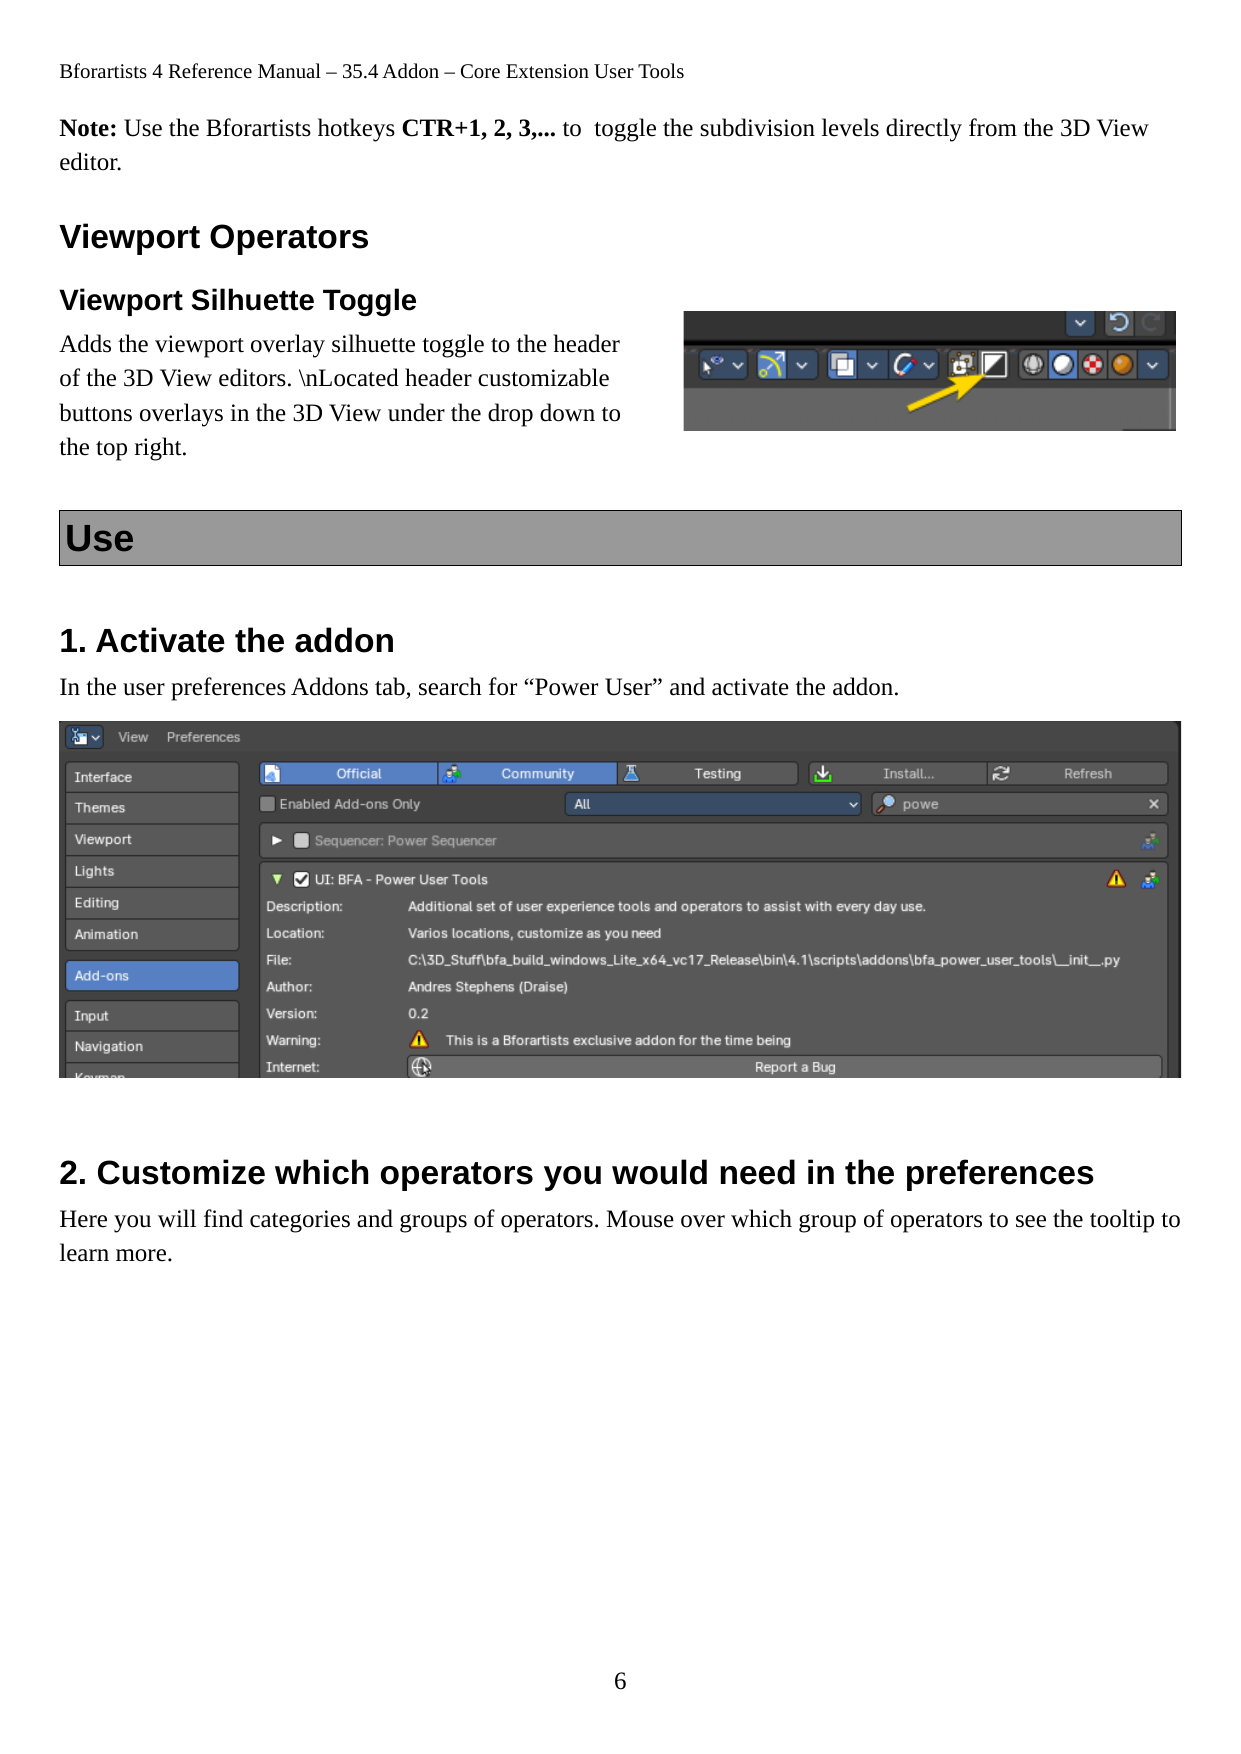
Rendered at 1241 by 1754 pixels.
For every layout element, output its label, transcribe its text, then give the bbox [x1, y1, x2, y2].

subtitle 2. Customize which operators you would need in the preferences [59, 1153, 1181, 1192]
text In the user preferences Addons tab, search for “Power User” and activate the addon. [59, 672, 1181, 701]
subtitle 1. Activate the addon [59, 621, 1181, 659]
picture [683, 311, 1176, 431]
text Here you will find categories and groups of operators. Mouse over which group of operators to see the tooltip to learn more. [59, 1204, 1181, 1267]
subtitle Viewport Silhuette Toggle [59, 283, 1181, 316]
text Adds the viewport overlay silhuette toggle to the header of the 3D View editors. \nLocated header customizable buttons overlays in the 3D View under the drop down to the top right. [59, 329, 1181, 461]
table_header Use [60, 511, 1181, 565]
subtitle Viewport Operators [59, 217, 1181, 256]
text Note: Use the Bforartists hotkeys CTR+1, 2, 3,... to toggle the subdivision levels directly from the 3D View editor. [59, 113, 1181, 176]
picture [59, 721, 1182, 1078]
